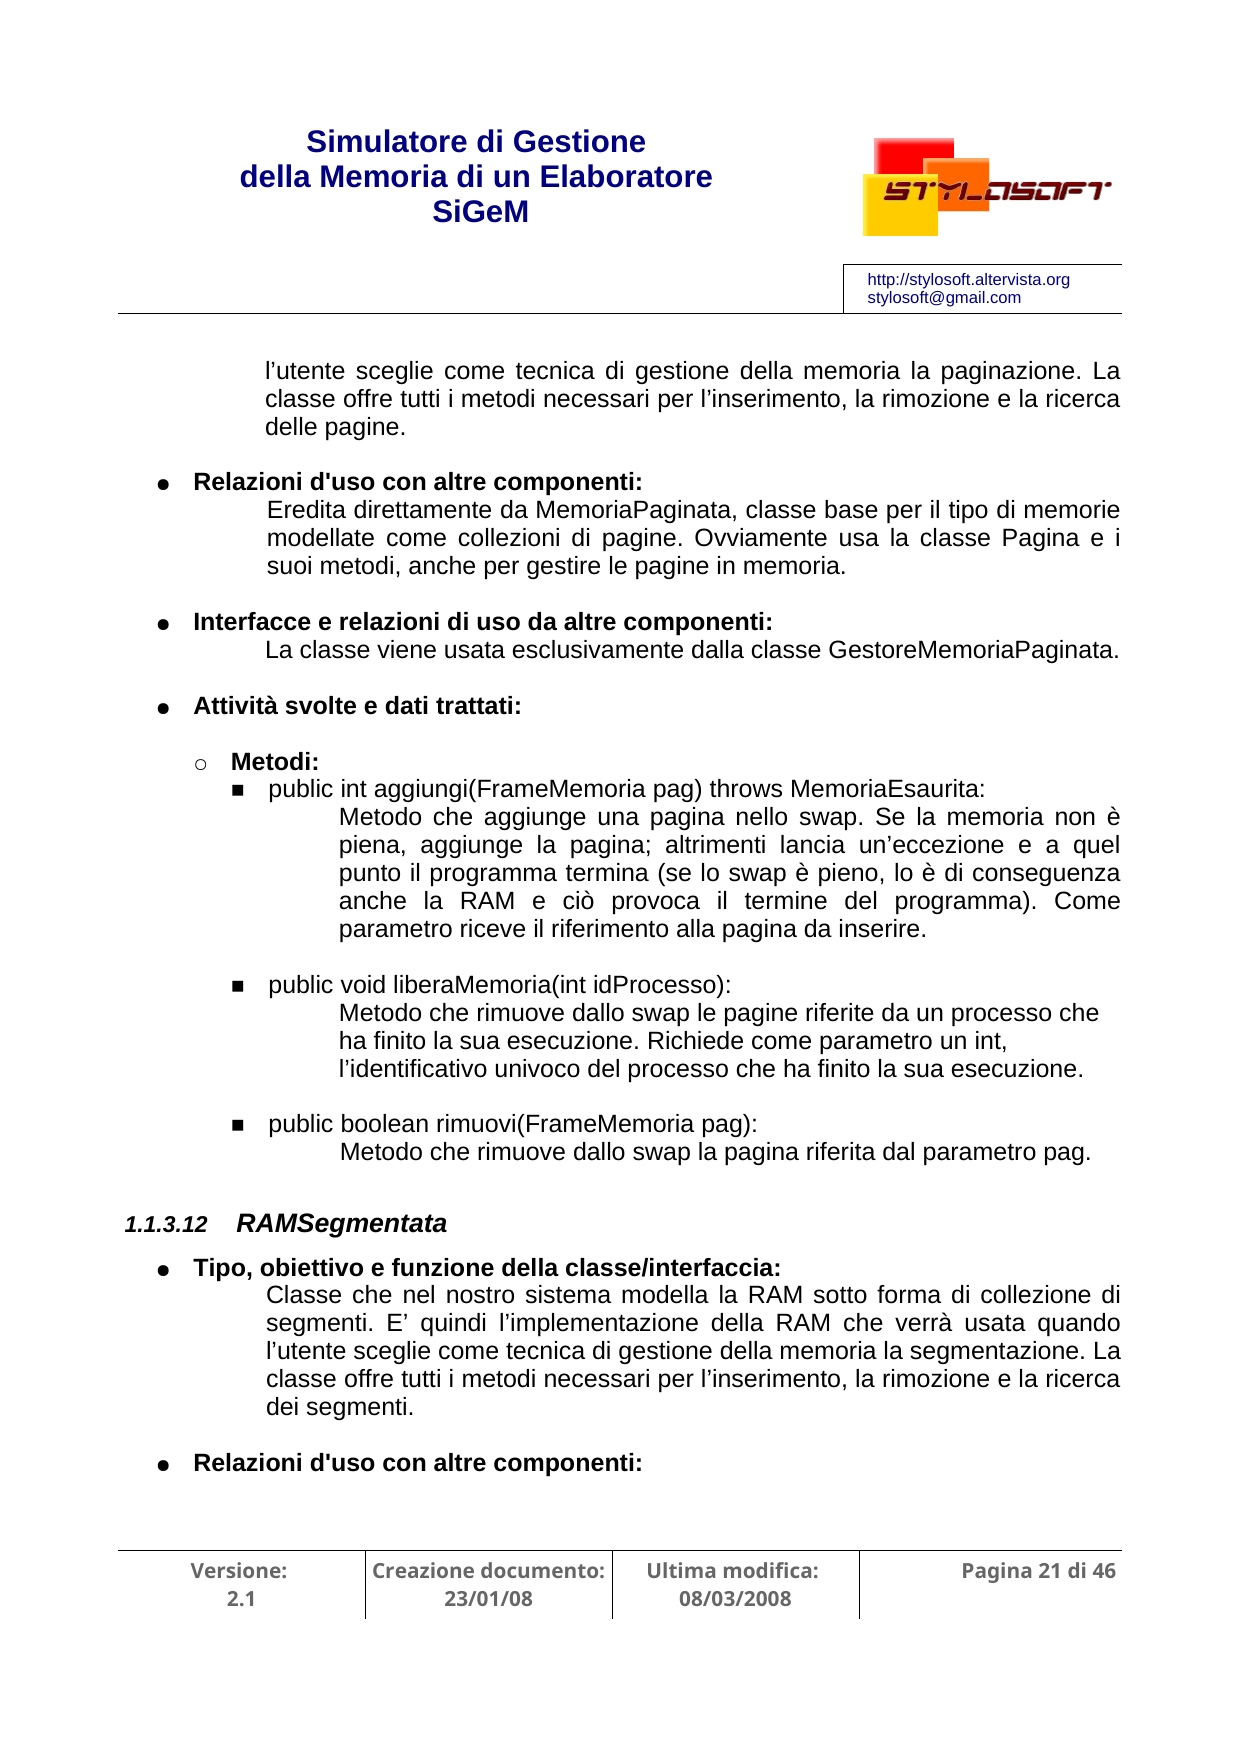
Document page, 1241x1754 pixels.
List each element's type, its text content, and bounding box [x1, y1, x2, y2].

text La classe viene usata esclusivamente dalla classe GestoreMemoriaPaginata. [265, 636, 1122, 664]
text Eredita direttamente da MemoriaPaginata, classe base per il tipo di memorie modellate come collezioni di pagine. Ovviamente usa la classe Pagina e i suoi metodi, anche per gestire le pagine in memoria. [267, 496, 1122, 580]
list Relazioni d'uso con altre componenti: [156, 1449, 1122, 1477]
picture [848, 123, 1117, 247]
list Metodi: [193, 747, 1122, 775]
list Interfacce e relazioni di uso da altre componenti: [156, 608, 1122, 636]
list Tipo, obiettivo e funzione della classe/interfaccia: [156, 1253, 1122, 1281]
list Relazioni d'uso con altre componenti: [156, 468, 1122, 496]
text Metodo che rimuove dallo swap la pagina riferita dal parametro pag. [339, 1138, 1122, 1166]
list public void liberaMemoria(int idProcesso): [231, 971, 1122, 999]
text l’utente sceglie come tecnica di gestione della memoria la paginazione. La classe offre tutti i metodi necessari per l’inserimento, la rimozione e la ricerca delle pagine. [265, 357, 1122, 440]
subtitle RAMSegmentata [118, 1209, 1122, 1238]
list Attività svolte e dati trattati: [156, 692, 1122, 719]
list public int aggiungi(FrameMemoria pag) throws MemoriaEsaurita: [231, 775, 1122, 803]
list public boolean rimuovi(FrameMemoria pag): [231, 1110, 1122, 1138]
text Classe che nel nostro sistema modella la RAM sotto forma di collezione di segmenti. E’ quindi l’implementazione della RAM che verrà usata quando l’utente sceglie come tecnica di gestione della memoria la segmentazione. La classe offre tutti i metodi necessari per l’inserimento, la rimozione e la ricerca dei segmenti. [266, 1281, 1122, 1421]
text Metodo che rimuove dallo swap le pagine riferite da un processo che ha finito la sua esecuzione. Richiede come parametro un int, l’identificativo univoco del processo che ha finito la sua esecuzione. [339, 999, 1122, 1082]
text Metodo che aggiunge una pagina nello swap. Se la memoria non è piena, aggiunge la pagina; altrimenti lancia un’eccezione e a quel punto il programma termina (se lo swap è pieno, lo è di conseguenza anche la RAM e ciò provoca il termine del programma). Come parametro riceve il riferimento alla pagina da inserire. [339, 803, 1122, 943]
